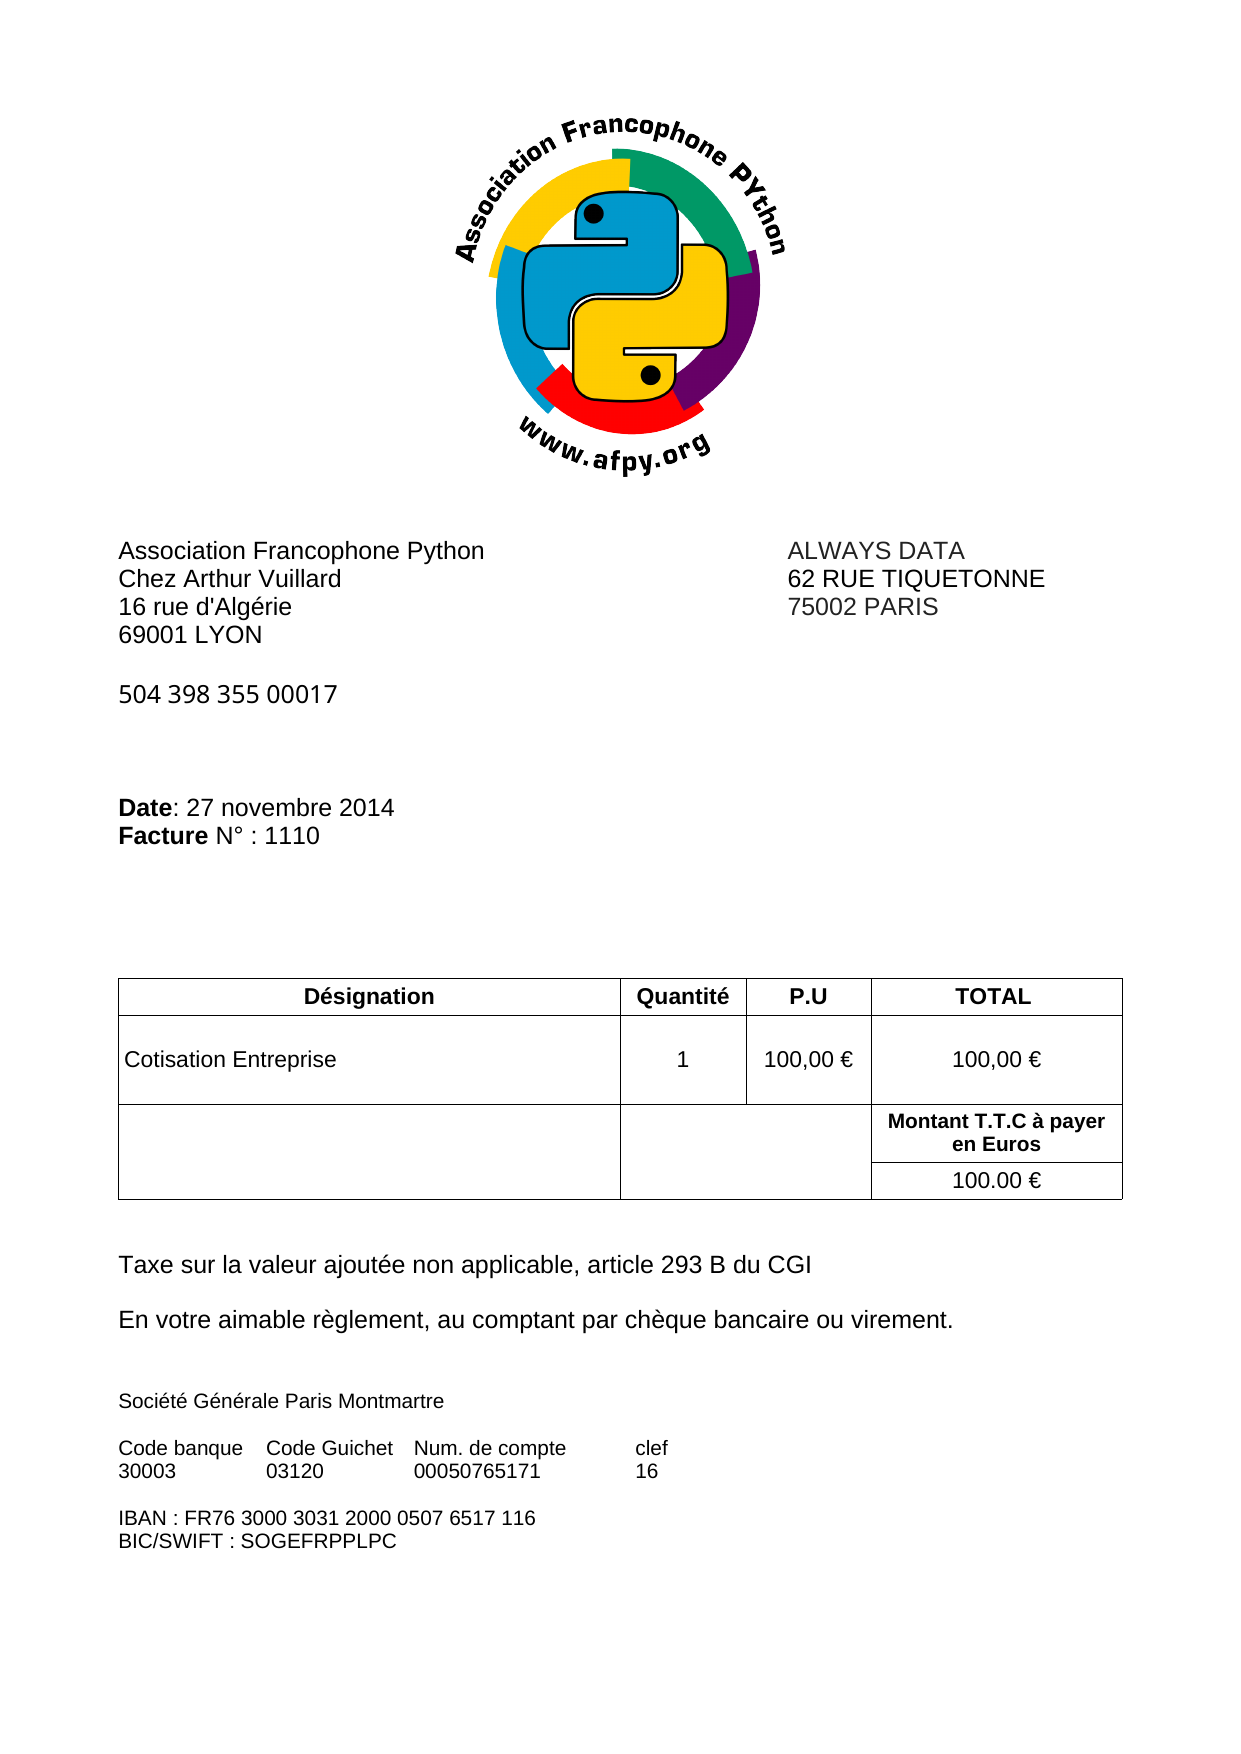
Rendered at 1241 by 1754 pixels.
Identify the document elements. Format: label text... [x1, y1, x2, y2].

text IBAN : FR76 3000 3031 2000 0507 6517 116 [118, 1506, 1122, 1529]
table_cell 1 [621, 1016, 746, 1104]
text Société Générale Paris Montmartre [118, 1390, 1122, 1413]
table_header ALWAYS DATA 62 RUE TIQUETONNE 75002 PARIS [787, 537, 1122, 711]
table_header Quantité [621, 979, 746, 1015]
table_header Association Francophone Python Chez Arthur Vuillard 16 rue d'Algérie 69001 LYON 504 398 355 00017 [118, 537, 535, 711]
text Code banque Code Guichet Num. de compte clef [118, 1437, 1122, 1460]
text Date: 27 novembre 2014 [118, 794, 1122, 822]
text BIC/SWIFT : SOGEFRPPLPC [118, 1529, 1122, 1553]
table_header [535, 537, 787, 711]
table_cell Cotisation Entreprise [119, 1016, 620, 1104]
table_header Désignation [119, 979, 620, 1015]
table_header P.U [747, 979, 871, 1015]
table_cell 100,00 € [872, 1016, 1122, 1104]
picture [455, 118, 785, 477]
table_header [119, 1105, 620, 1199]
text En votre aimable règlement, au comptant par chèque bancaire ou virement. [118, 1306, 1122, 1334]
text Taxe sur la valeur ajoutée non applicable, article 293 B du CGI [118, 1251, 1122, 1278]
table_header [621, 1105, 871, 1199]
table_cell 100,00 € [747, 1016, 871, 1104]
text Facture N° : 1110 [118, 822, 1122, 850]
text 30003 03120 00050765171 16 [118, 1460, 1122, 1483]
table_header Montant T.T.C à payer en Euros [872, 1105, 1122, 1162]
table_cell 100.00 € [872, 1163, 1122, 1199]
table_header TOTAL [872, 979, 1122, 1015]
